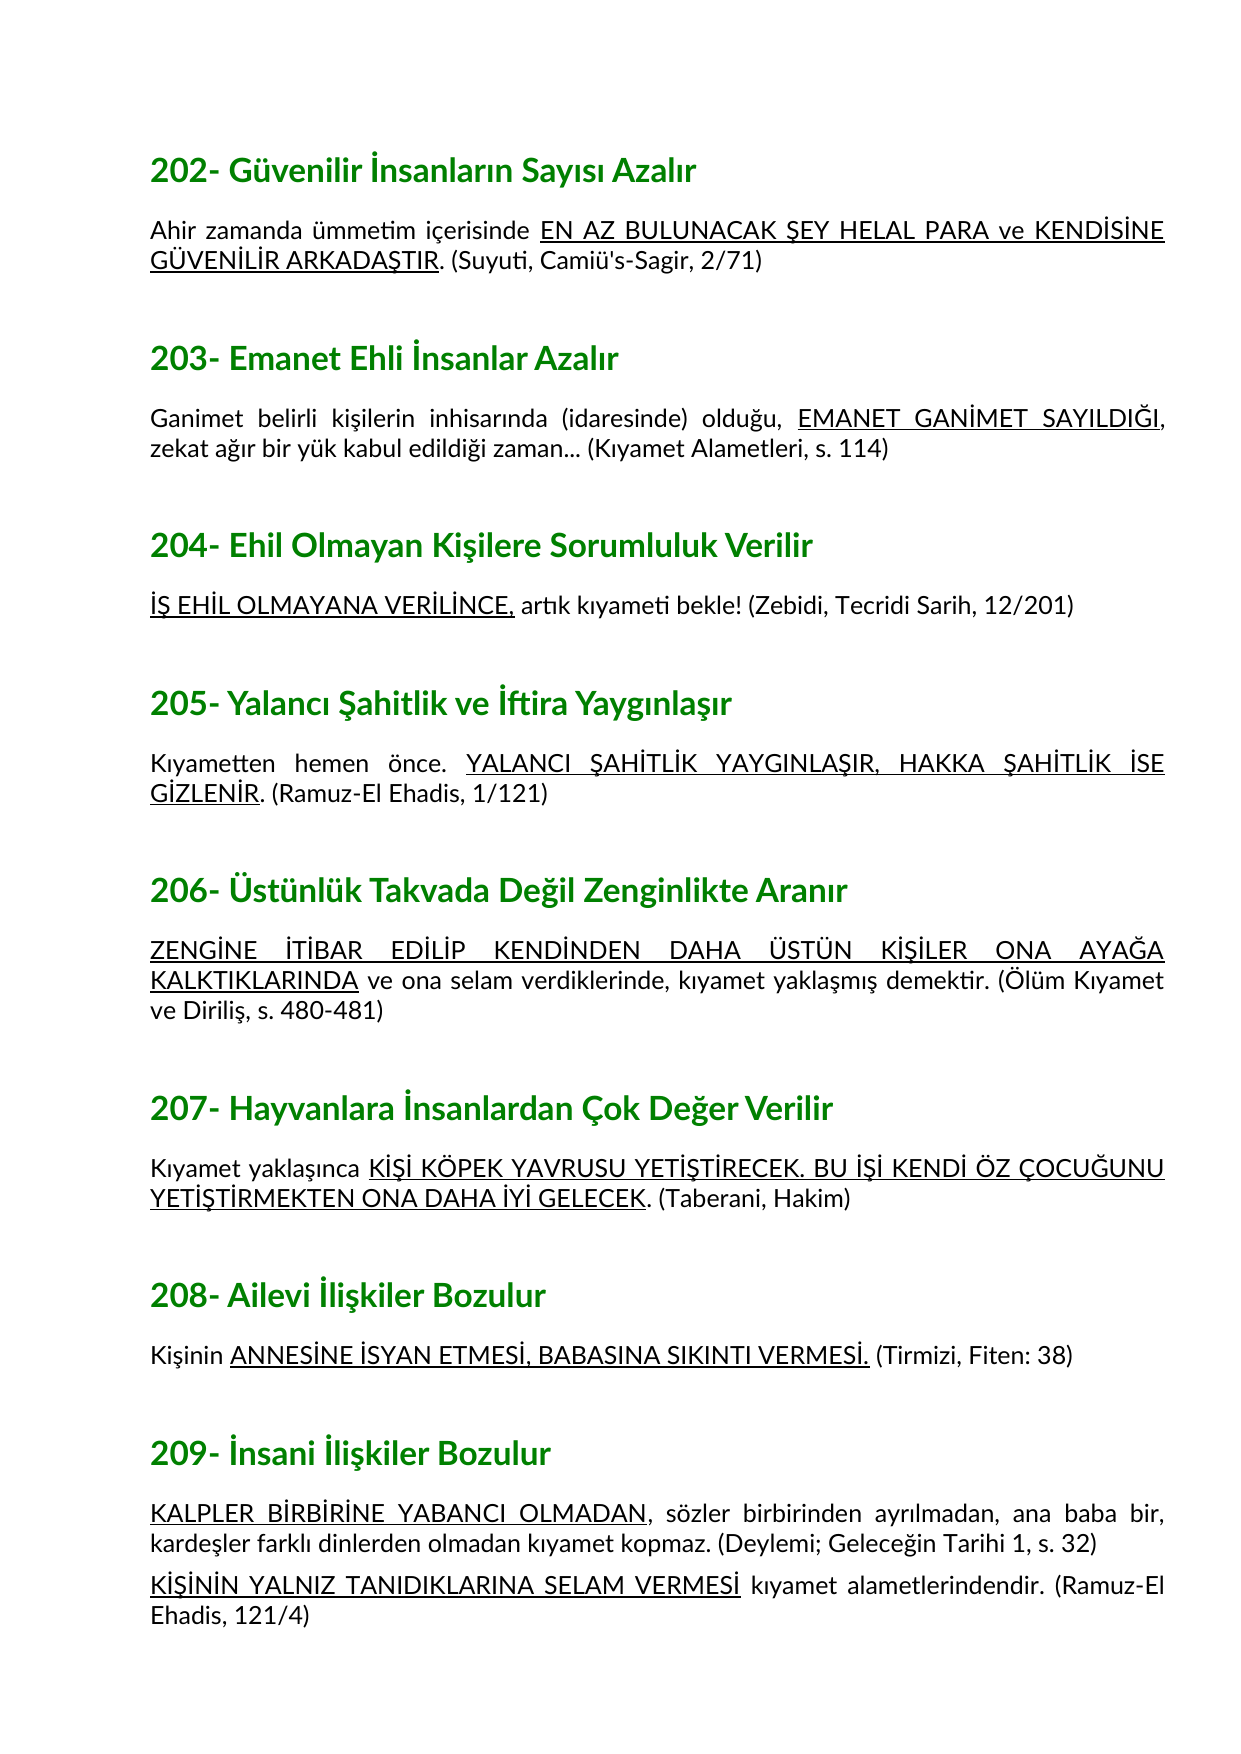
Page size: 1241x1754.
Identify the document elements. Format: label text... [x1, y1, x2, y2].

subtitle 209- İnsani İlişkiler Bozulur [150, 1432, 1165, 1472]
text Kıyamet yaklaşınca KİŞİ KÖPEK YAVRUSU YETİŞTİRECEK. BU İŞİ KENDİ ÖZ ÇOCUĞUNU YETİŞTİRMEKTEN ONA DAHA İYİ GELECEK. (Taberani, Hakim) [150, 1152, 1165, 1212]
text Ganimet belirli kişilerin inhisarında (idaresinde) olduğu, EMANET GANİMET SAYILDIĞI, zekat ağır bir yük kabul edildiği zaman... (Kıyamet Alametleri, s. 114) [150, 402, 1165, 462]
subtitle 204- Ehil Olmayan Kişilere Sorumluluk Verilir [150, 525, 1165, 565]
subtitle 208- Ailevi İlişkiler Bozulur [150, 1275, 1165, 1315]
subtitle 207- Hayvanlara İnsanlardan Çok Değer Verilir [150, 1087, 1165, 1127]
text KALPLER BİRBİRİNE YABANCI OLMADAN, sözler birbirinden ayrılmadan, ana baba bir, kardeşler farklı dinlerden olmadan kıyamet kopmaz. (Deylemi; Geleceğin Tarihi 1, s. 32) [150, 1497, 1165, 1557]
text KİŞİNİN YALNIZ TANIDIKLARINA SELAM VERMESİ kıyamet alametlerindendir. (Ramuz-El Ehadis, 121/4) [150, 1570, 1165, 1630]
subtitle 202- Güvenilir İnsanların Sayısı Azalır [150, 150, 1165, 190]
text Kıyametten hemen önce. YALANCI ŞAHİTLİK YAYGINLAŞIR, HAKKA ŞAHİTLİK İSE GİZLENİR. (Ramuz-El Ehadis, 1/121) [150, 747, 1165, 807]
subtitle 206- Üstünlük Takvada Değil Zenginlikte Aranır [150, 870, 1165, 910]
subtitle 205- Yalancı Şahitlik ve İftira Yaygınlaşır [150, 682, 1165, 722]
text Kişinin ANNESİNE İSYAN ETMESİ, BABASINA SIKINTI VERMESİ. (Tirmizi, Fiten: 38) [150, 1340, 1165, 1370]
text ZENGİNE İTİBAR EDİLİP KENDİNDEN DAHA ÜSTÜN KİŞİLER ONA AYAĞA [150, 935, 1165, 961]
text KALKTIKLARINDA ve ona selam verdiklerinde, kıyamet yaklaşmış demektir. (Ölüm Kıyamet ve Diriliş, s. 480-481) [150, 963, 1165, 1025]
subtitle 203- Emanet Ehli İnsanlar Azalır [150, 337, 1165, 377]
text Ahir zamanda ümmetim içerisinde EN AZ BULUNACAK ŞEY HELAL PARA ve KENDİSİNE GÜVENİLİR ARKADAŞTIR. (Suyuti, Camiü's-Sagir, 2/71) [150, 215, 1165, 275]
text İŞ EHİL OLMAYANA VERİLİNCE, artık kıyameti bekle! (Zebidi, Tecridi Sarih, 12/201) [150, 590, 1165, 620]
